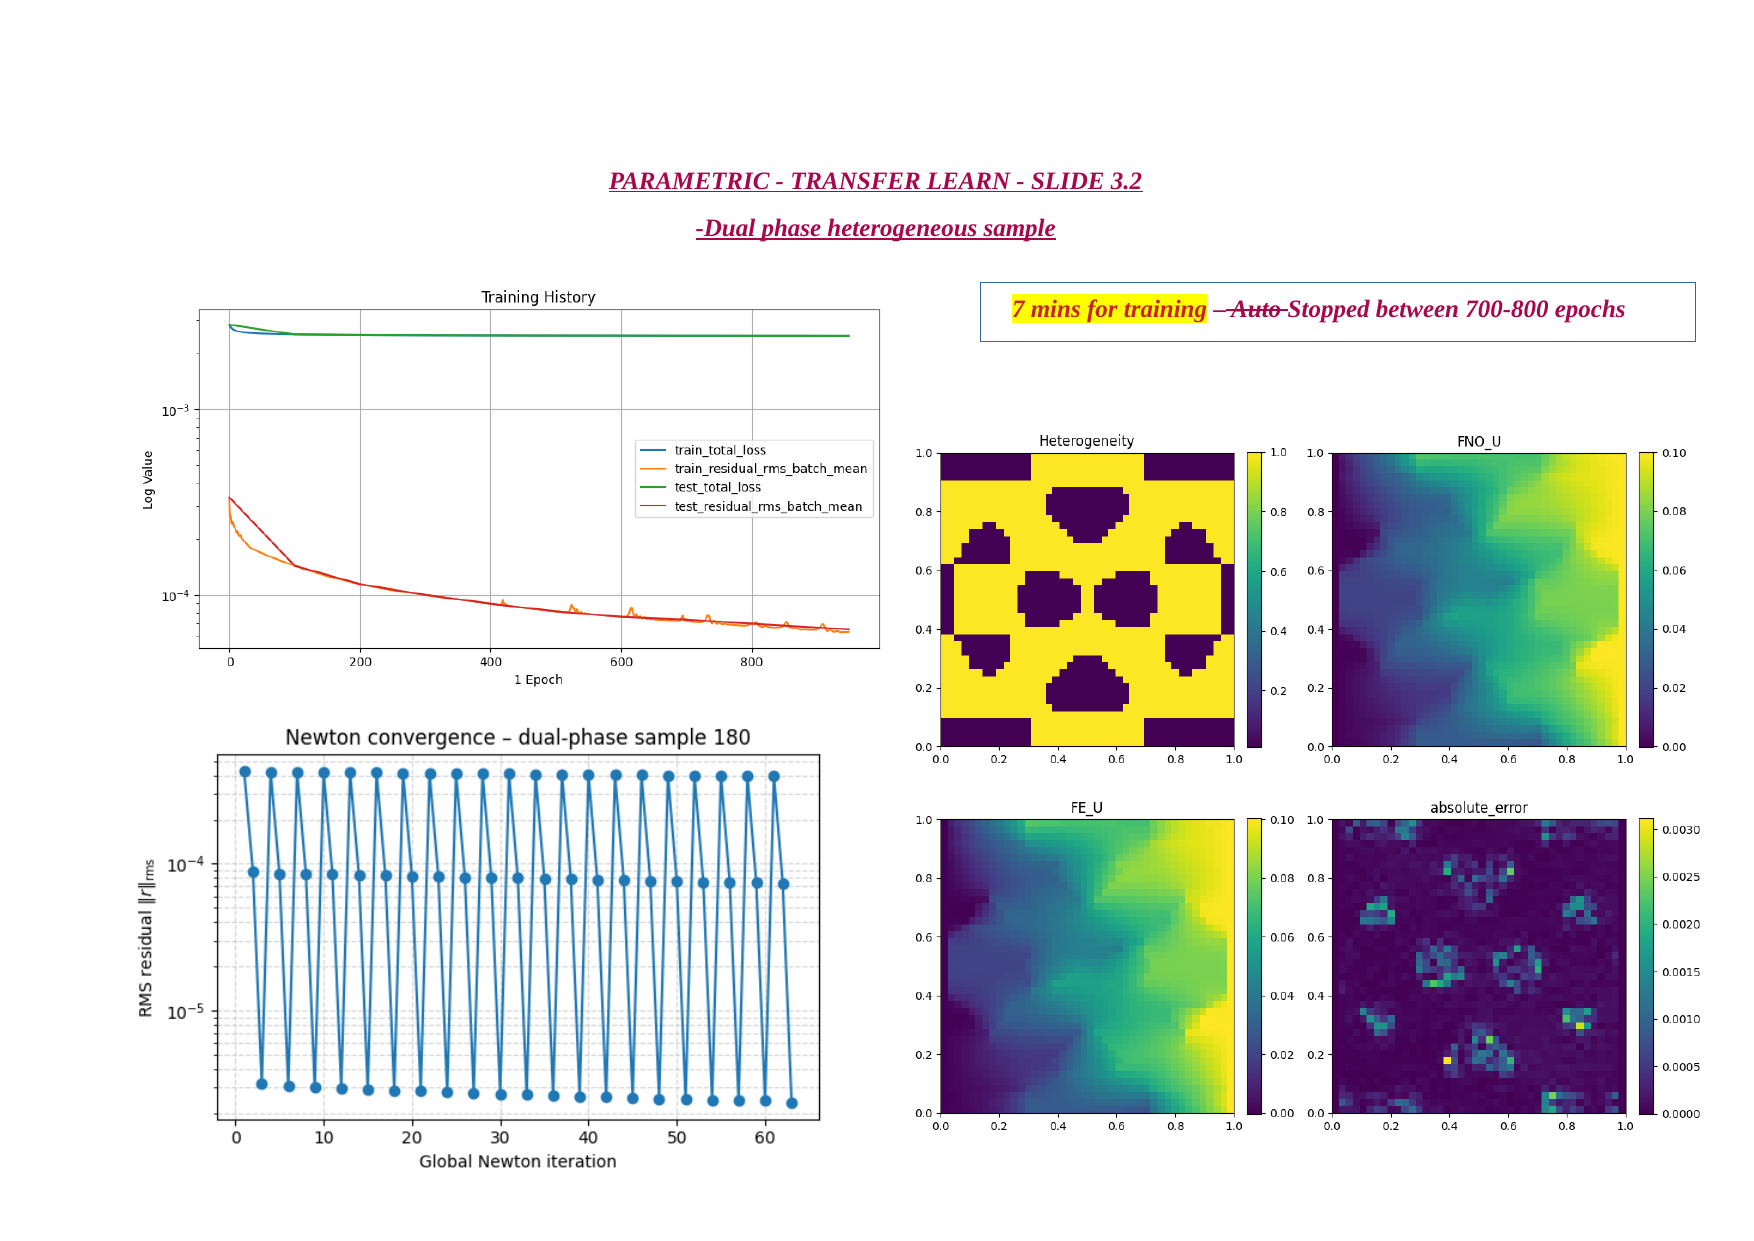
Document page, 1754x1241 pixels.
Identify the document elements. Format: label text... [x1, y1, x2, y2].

text 7 mins for training – Auto Stopped between 700-800 epochs [118, 261, 1635, 323]
text PARAMETRIC - TRANSFER LEARN - SLIDE 3.2 [118, 166, 1635, 194]
picture [120, 710, 837, 1189]
text -Dual phase heterogeneous sample [118, 213, 1635, 242]
picture [134, 281, 887, 694]
picture [902, 370, 1712, 1180]
